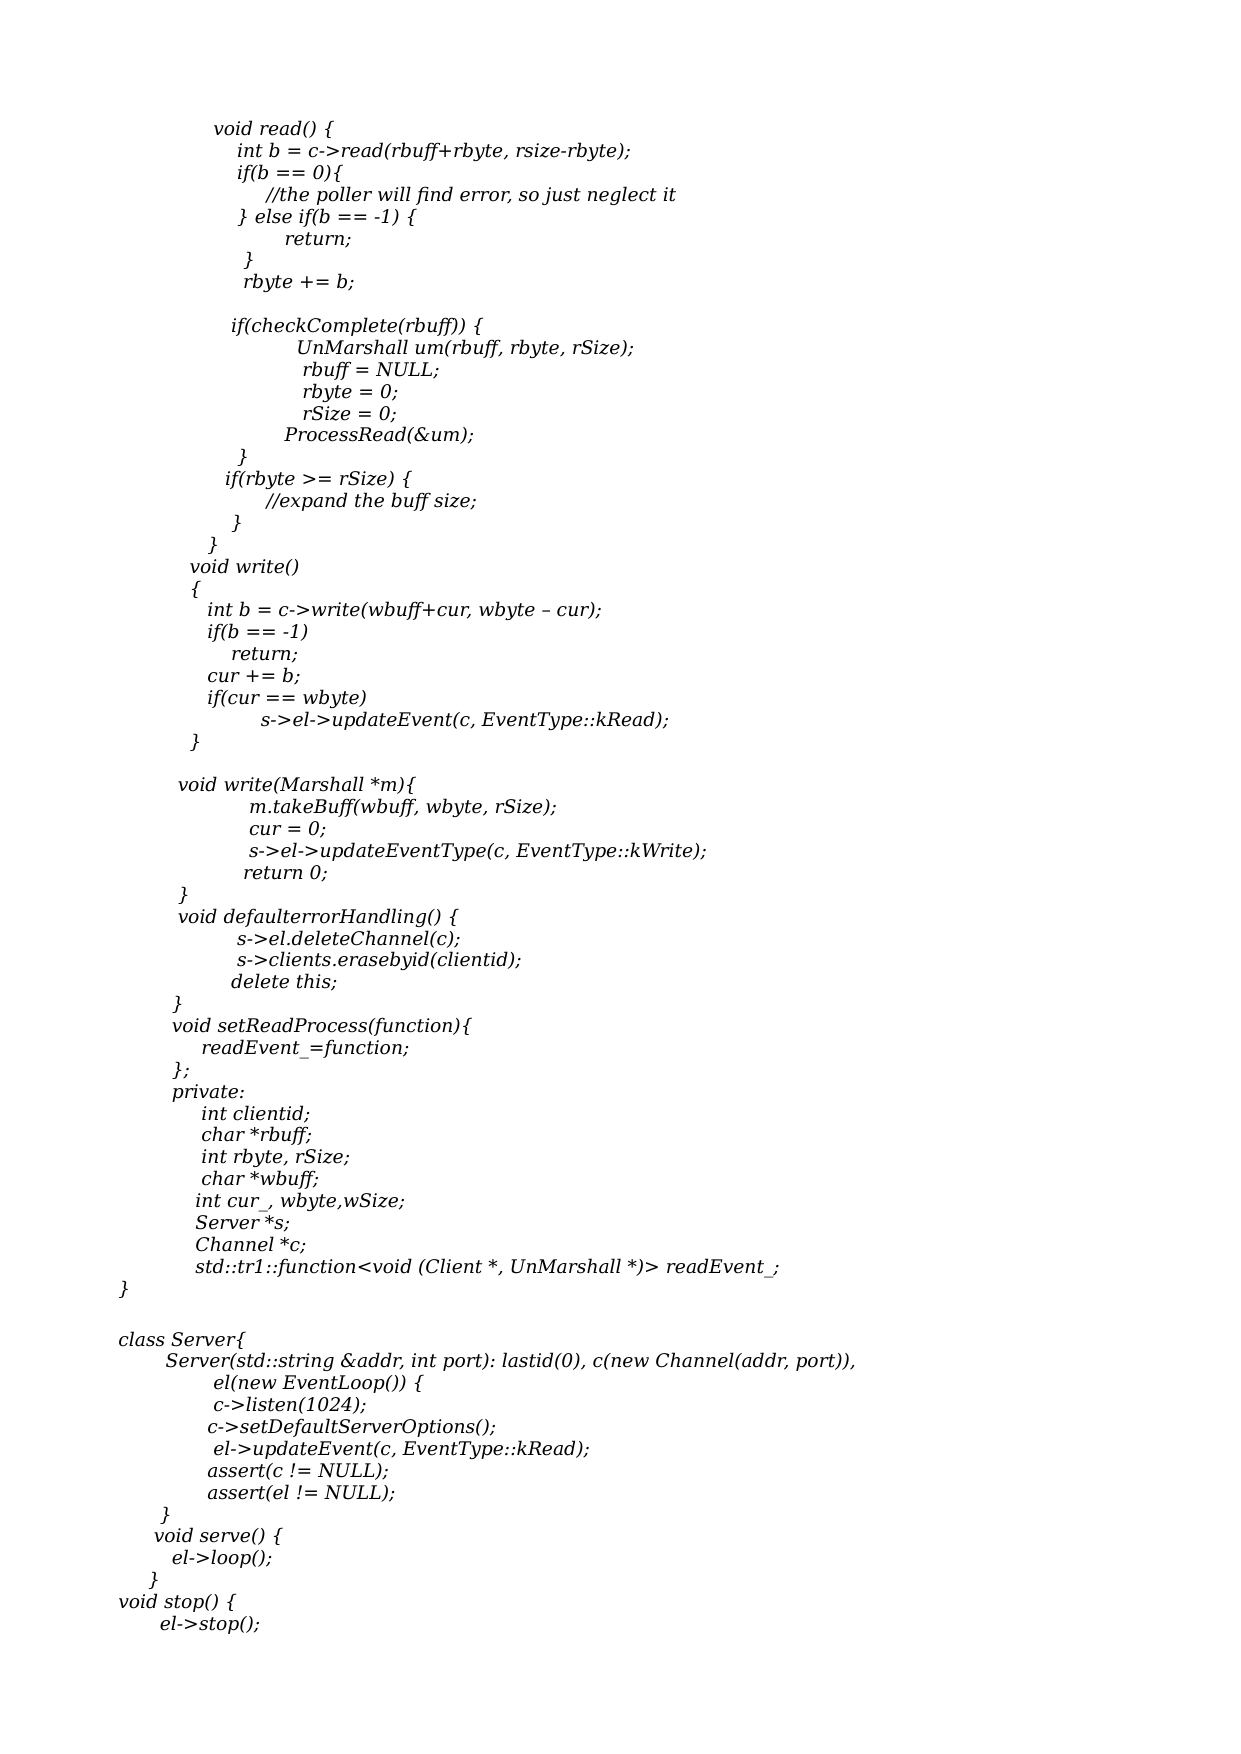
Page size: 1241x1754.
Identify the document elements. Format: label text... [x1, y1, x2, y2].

text if(b == -1) [118, 621, 1122, 643]
text char *wbuff; [118, 1168, 1122, 1190]
text void setReadProcess(function){ [118, 1015, 1122, 1037]
text Server *s; [118, 1212, 1122, 1234]
text } [118, 884, 1122, 906]
text } [118, 534, 1122, 556]
text } [118, 512, 1122, 534]
text rbuff = NULL; [118, 359, 1122, 381]
text int rbyte, rSize; [118, 1146, 1122, 1168]
text rbyte = 0; [118, 381, 1122, 402]
text } else if(b == -1) { [118, 206, 1122, 227]
text if(cur == wbyte) [118, 687, 1122, 709]
text std::tr1::function<void (Client *, UnMarshall *)> readEvent_; [118, 1256, 1122, 1277]
text } [118, 1569, 1122, 1591]
text assert(el != NULL); [118, 1482, 1122, 1503]
text return; [118, 643, 1122, 665]
text Channel *c; [118, 1234, 1122, 1256]
text m.takeBuff(wbuff, wbyte, rSize); [118, 796, 1122, 818]
text UnMarshall um(rbuff, rbyte, rSize); [118, 337, 1122, 359]
text el->stop(); [118, 1613, 1122, 1635]
text el->updateEvent(c, EventType::kRead); [118, 1438, 1122, 1460]
text cur += b; [118, 665, 1122, 687]
text }; [118, 1059, 1122, 1081]
text int cur_, wbyte,wSize; [118, 1190, 1122, 1212]
text void defaulterrorHandling() { [118, 906, 1122, 927]
text { [118, 577, 1122, 599]
text return 0; [118, 862, 1122, 884]
text void stop() { [118, 1591, 1122, 1613]
text } [118, 731, 1122, 752]
text cur = 0; [118, 818, 1122, 840]
text } [118, 446, 1122, 468]
text c->setDefaultServerOptions(); [118, 1416, 1122, 1438]
text rbyte += b; [118, 271, 1122, 293]
text el->loop(); [118, 1547, 1122, 1569]
text return; [118, 227, 1122, 249]
text void write(Marshall *m){ [118, 774, 1122, 796]
text s->el->updateEvent(c, EventType::kRead); [118, 709, 1122, 731]
text el(new EventLoop()) { [118, 1372, 1122, 1394]
text if(rbyte >= rSize) { [118, 468, 1122, 490]
text s->el.deleteChannel(c); [118, 927, 1122, 949]
text if(b == 0){ [118, 162, 1122, 184]
text assert(c != NULL); [118, 1460, 1122, 1482]
text int b = c->read(rbuff+rbyte, rsize-rbyte); [118, 140, 1122, 162]
text private: [118, 1081, 1122, 1102]
text if(checkComplete(rbuff)) { [118, 315, 1122, 337]
text int b = c->write(wbuff+cur, wbyte – cur); [118, 599, 1122, 621]
text rSize = 0; [118, 402, 1122, 424]
text //expand the buff size; [118, 490, 1122, 512]
text } [118, 1277, 1122, 1299]
text //the poller will find error, so just neglect it [118, 184, 1122, 206]
text char *rbuff; [118, 1124, 1122, 1146]
text readEvent_=function; [118, 1037, 1122, 1059]
text delete this; [118, 971, 1122, 993]
text void write() [118, 556, 1122, 577]
text c->listen(1024); [118, 1394, 1122, 1416]
text void serve() { [118, 1525, 1122, 1547]
text int clientid; [118, 1102, 1122, 1124]
text } [118, 249, 1122, 271]
text ProcessRead(&um); [118, 424, 1122, 446]
text s->el->updateEventType(c, EventType::kWrite); [118, 840, 1122, 862]
text class Server{ [118, 1328, 1122, 1350]
text s->clients.erasebyid(clientid); [118, 949, 1122, 971]
text void read() { [118, 118, 1122, 140]
text Server(std::string &addr, int port): lastid(0), c(new Channel(addr, port)), [118, 1350, 1122, 1372]
text } [118, 993, 1122, 1015]
text } [118, 1503, 1122, 1525]
